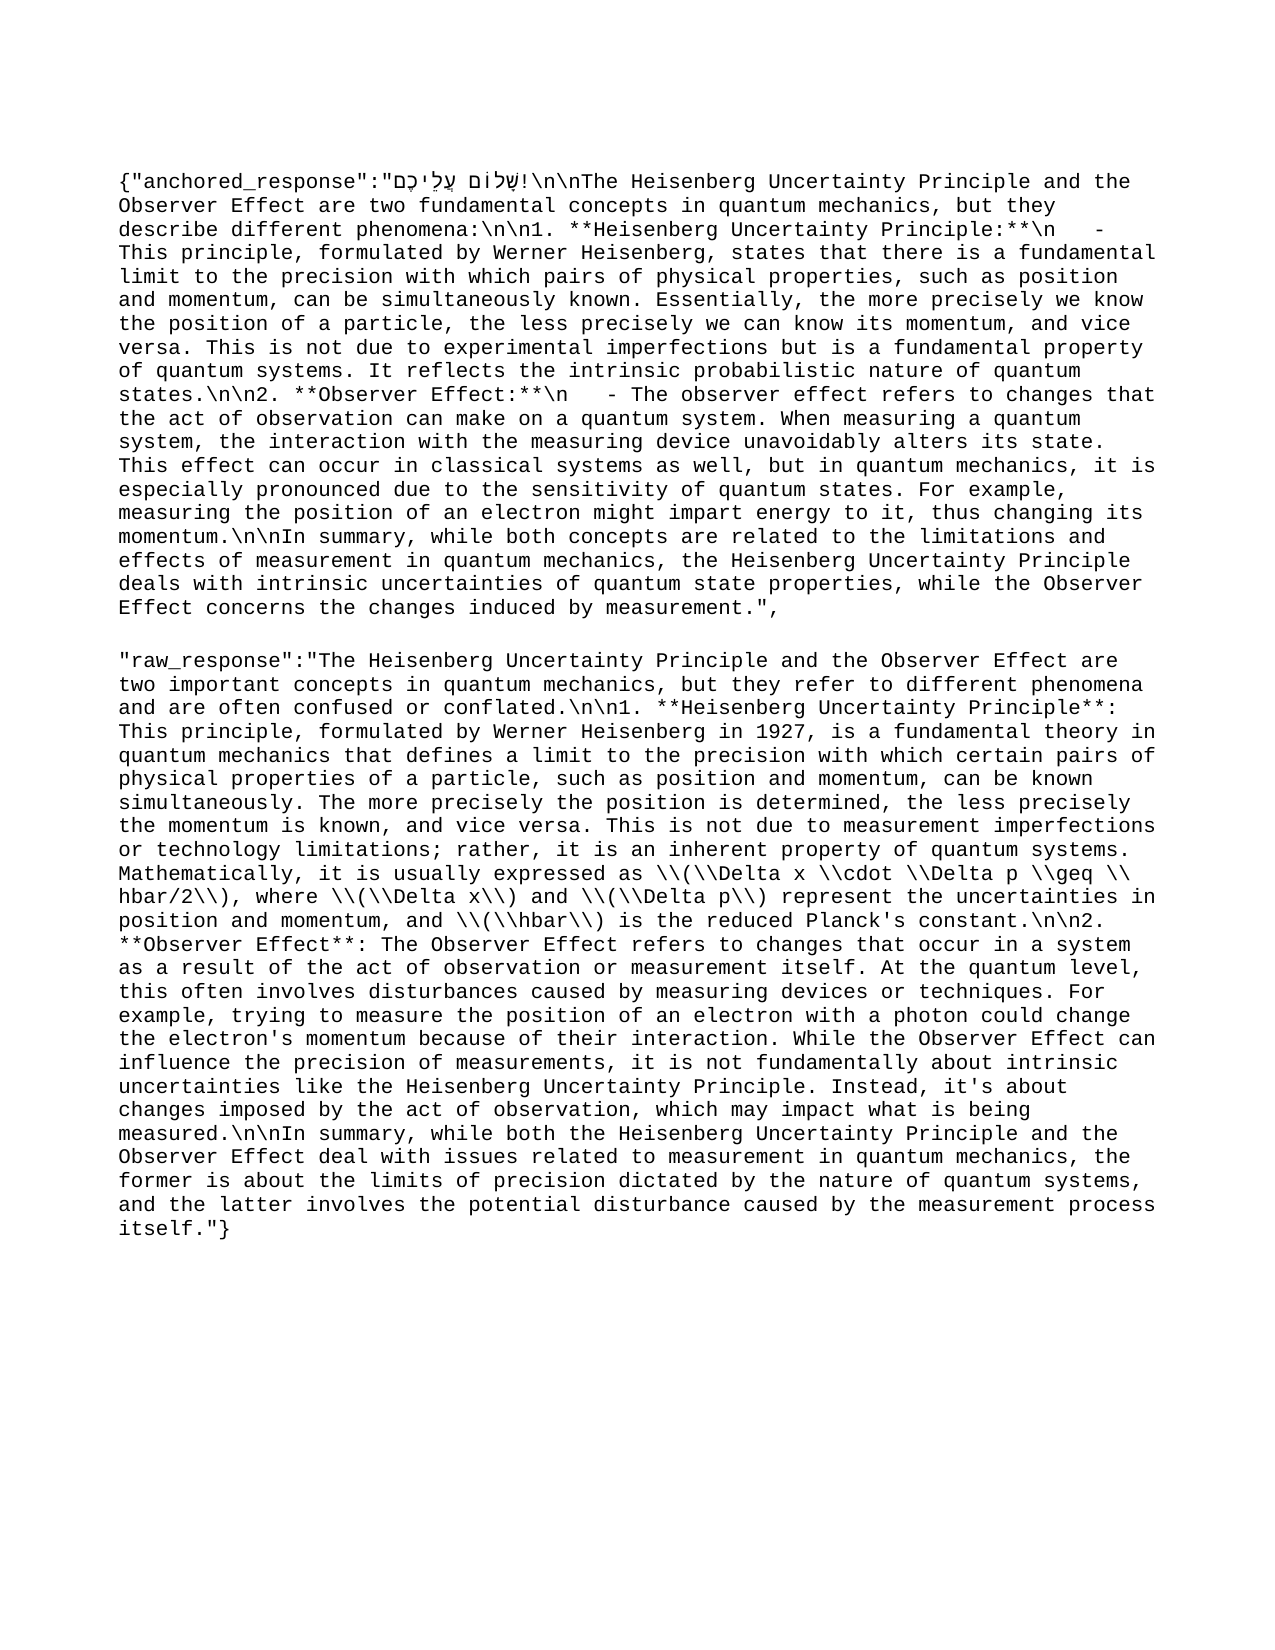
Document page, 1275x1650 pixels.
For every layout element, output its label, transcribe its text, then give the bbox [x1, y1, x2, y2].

text "raw_response":"The Heisenberg Uncertainty Principle and the Observer Effect are two important concepts in quantum mechanics, but they refer to different phenomena and are often confused or conflated.\n\n1. **Heisenberg Uncertainty Principle**: This principle, formulated by Werner Heisenberg in 1927, is a fundamental theory in quantum mechanics that defines a limit to the precision with which certain pairs of physical properties of a particle, such as position and momentum, can be known simultaneously. The more precisely the position is determined, the less precisely the momentum is known, and vice versa. This is not due to measurement imperfections or technology limitations; rather, it is an inherent property of quantum systems. Mathematically, it is usually expressed as \\(\\Delta x \\cdot \\Delta p \\geq \\hbar/2\\), where \\(\\Delta x\\) and \\(\\Delta p\\) represent the uncertainties in position and momentum, and \\(\\hbar\\) is the reduced Planck's constant.\n\n2. **Observer Effect**: The Observer Effect refers to changes that occur in a system as a result of the act of observation or measurement itself. At the quantum level, this often involves disturbances caused by measuring devices or techniques. For example, trying to measure the position of an electron with a photon could change the electron's momentum because of their interaction. While the Observer Effect can influence the precision of measurements, it is not fundamentally about intrinsic uncertainties like the Heisenberg Uncertainty Principle. Instead, it's about changes imposed by the act of observation, which may impact what is being measured.\n\nIn summary, while both the Heisenberg Uncertainty Principle and the Observer Effect deal with issues related to measurement in quantum mechanics, the former is about the limits of precision dictated by the nature of quantum systems, and the latter involves the potential disturbance caused by the measurement process itself."} [118, 650, 1157, 1241]
text {"anchored_response":"שָׁלוֹם עֲלֵיכֶם!\n\nThe Heisenberg Uncertainty Principle and the Observer Effect are two fundamental concepts in quantum mechanics, but they describe different phenomena:\n\n1. **Heisenberg Uncertainty Principle:**\n - This principle, formulated by Werner Heisenberg, states that there is a fundamental limit to the precision with which pairs of physical properties, such as position and momentum, can be simultaneously known. Essentially, the more precisely we know the position of a particle, the less precisely we can know its momentum, and vice versa. This is not due to experimental imperfections but is a fundamental property of quantum systems. It reflects the intrinsic probabilistic nature of quantum states.\n\n2. **Observer Effect:**\n - The observer effect refers to changes that the act of observation can make on a quantum system. When measuring a quantum system, the interaction with the measuring device unavoidably alters its state. This effect can occur in classical systems as well, but in quantum mechanics, it is especially pronounced due to the sensitivity of quantum states. For example, measuring the position of an electron might impart energy to it, thus changing its momentum.\n\nIn summary, while both concepts are related to the limitations and effects of measurement in quantum mechanics, the Heisenberg Uncertainty Principle deals with intrinsic uncertainties of quantum state properties, while the Observer Effect concerns the changes induced by measurement.", [118, 171, 1157, 621]
